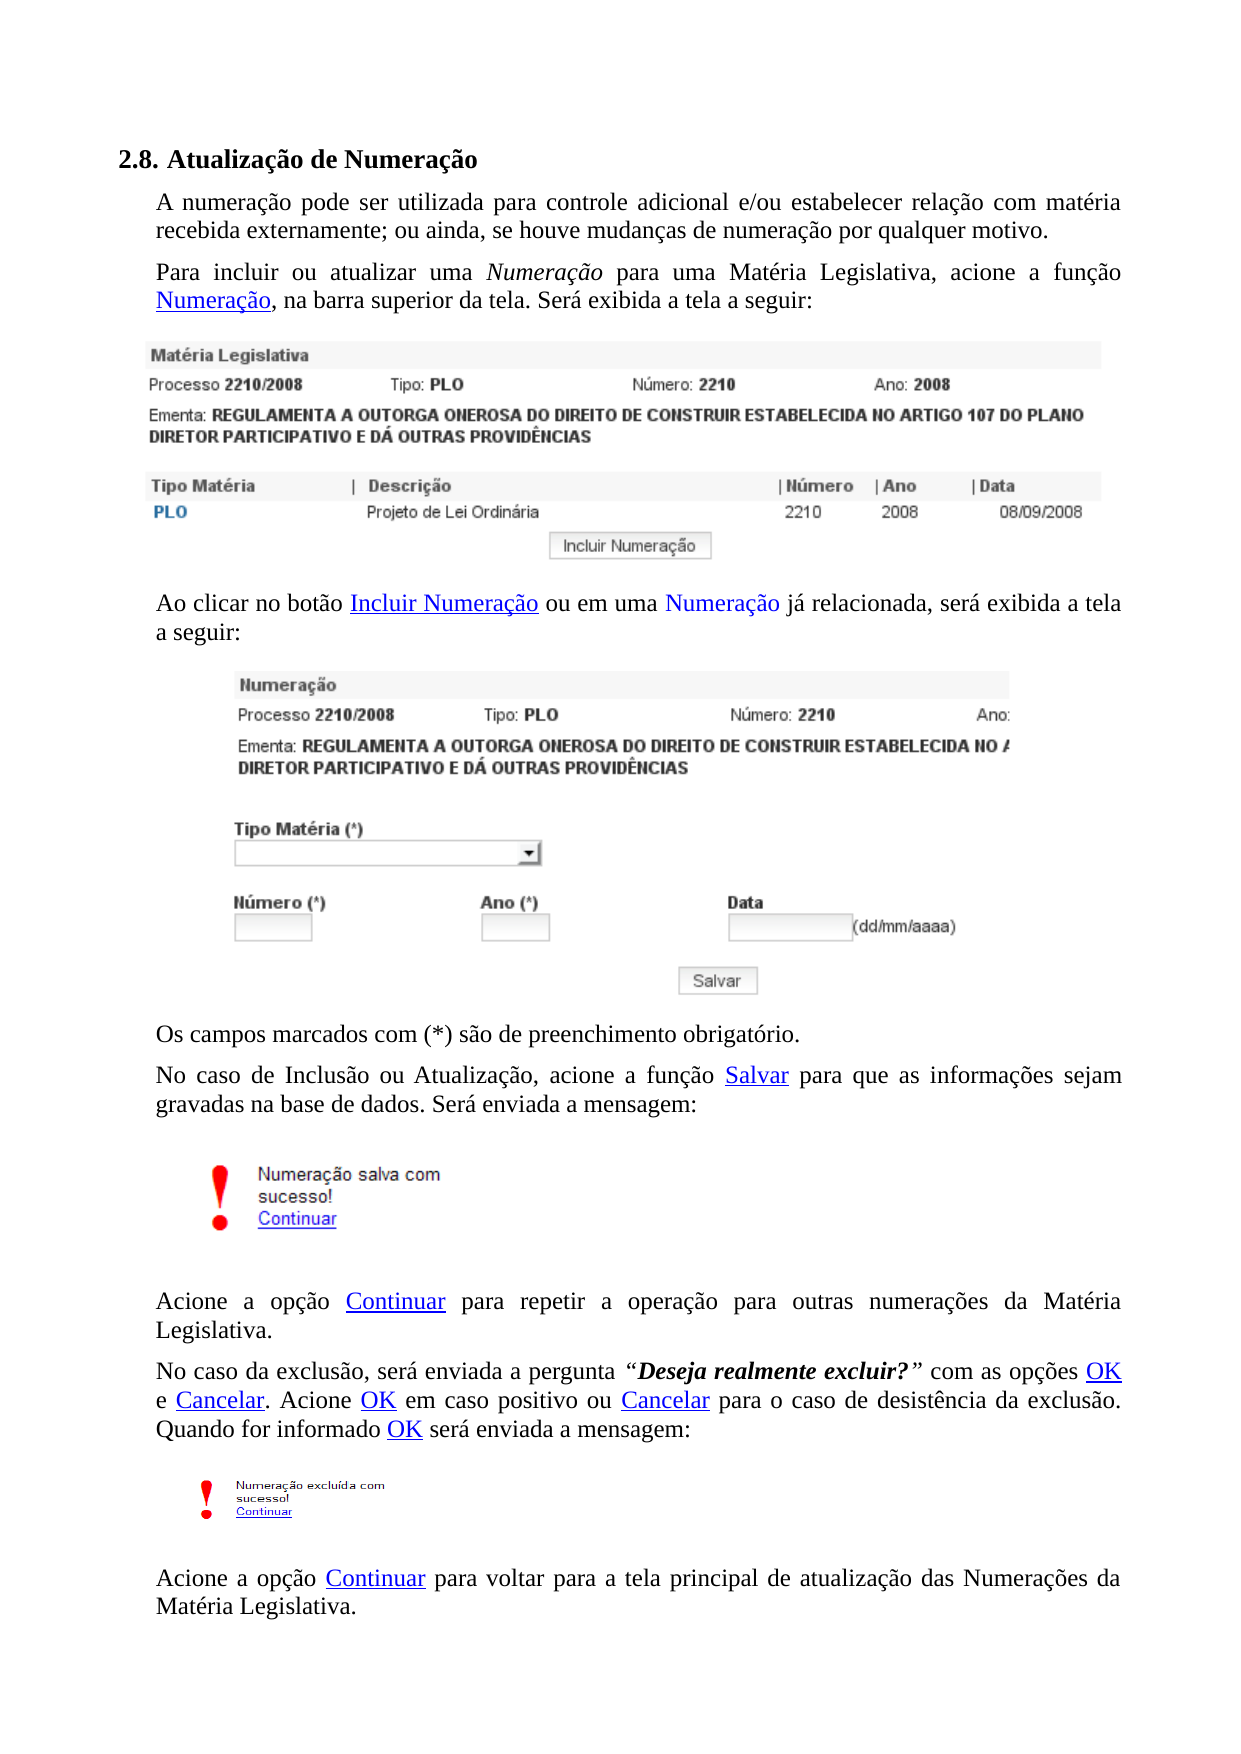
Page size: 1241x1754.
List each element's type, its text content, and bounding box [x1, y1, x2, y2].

text No caso da exclusão, será enviada a pergunta “Deseja realmente excluir?” com as opções OK e Cancelar. Acione OK em caso positivo ou Cancelar para o caso de desistência da exclusão. Quando for informado OK será enviada a mensagem: [156, 1356, 1122, 1442]
picture [138, 340, 1102, 575]
text Para incluir ou atualizar uma Numeração para uma Matéria Legislativa, acione a função Numeração, na barra superior da tela. Será exibida a tela a seguir: [156, 257, 1122, 314]
text A numeração pode ser utilizada para controle adicional e/ou estabelecer relação com matéria recebida externamente; ou ainda, se houve mudanças de numeração por qualquer motivo. [156, 187, 1122, 244]
text Acione a opção Continuar para voltar para a tela principal de atualização das Numerações da Matéria Legislativa. [156, 1563, 1122, 1620]
picture [171, 1138, 508, 1265]
picture [230, 671, 1010, 1006]
text Acione a opção Continuar para repetir a operação para outras numerações da Matéria Legislativa. [155, 1286, 1122, 1344]
picture [172, 1463, 437, 1541]
text Os campos marcados com (*) são de preenchimento obrigatório. [156, 658, 1122, 1047]
text No caso de Inclusão ou Atualização, acione a função Salvar para que as informações sejam gravadas na base de dados. Será enviada a mensagem: [155, 1060, 1122, 1117]
subtitle 2.8. Atualização de Numeração [118, 143, 1122, 174]
text Ao clicar no botão Incluir Numeração ou em uma Numeração já relacionada, será exibida a tela a seguir: [156, 327, 1122, 645]
